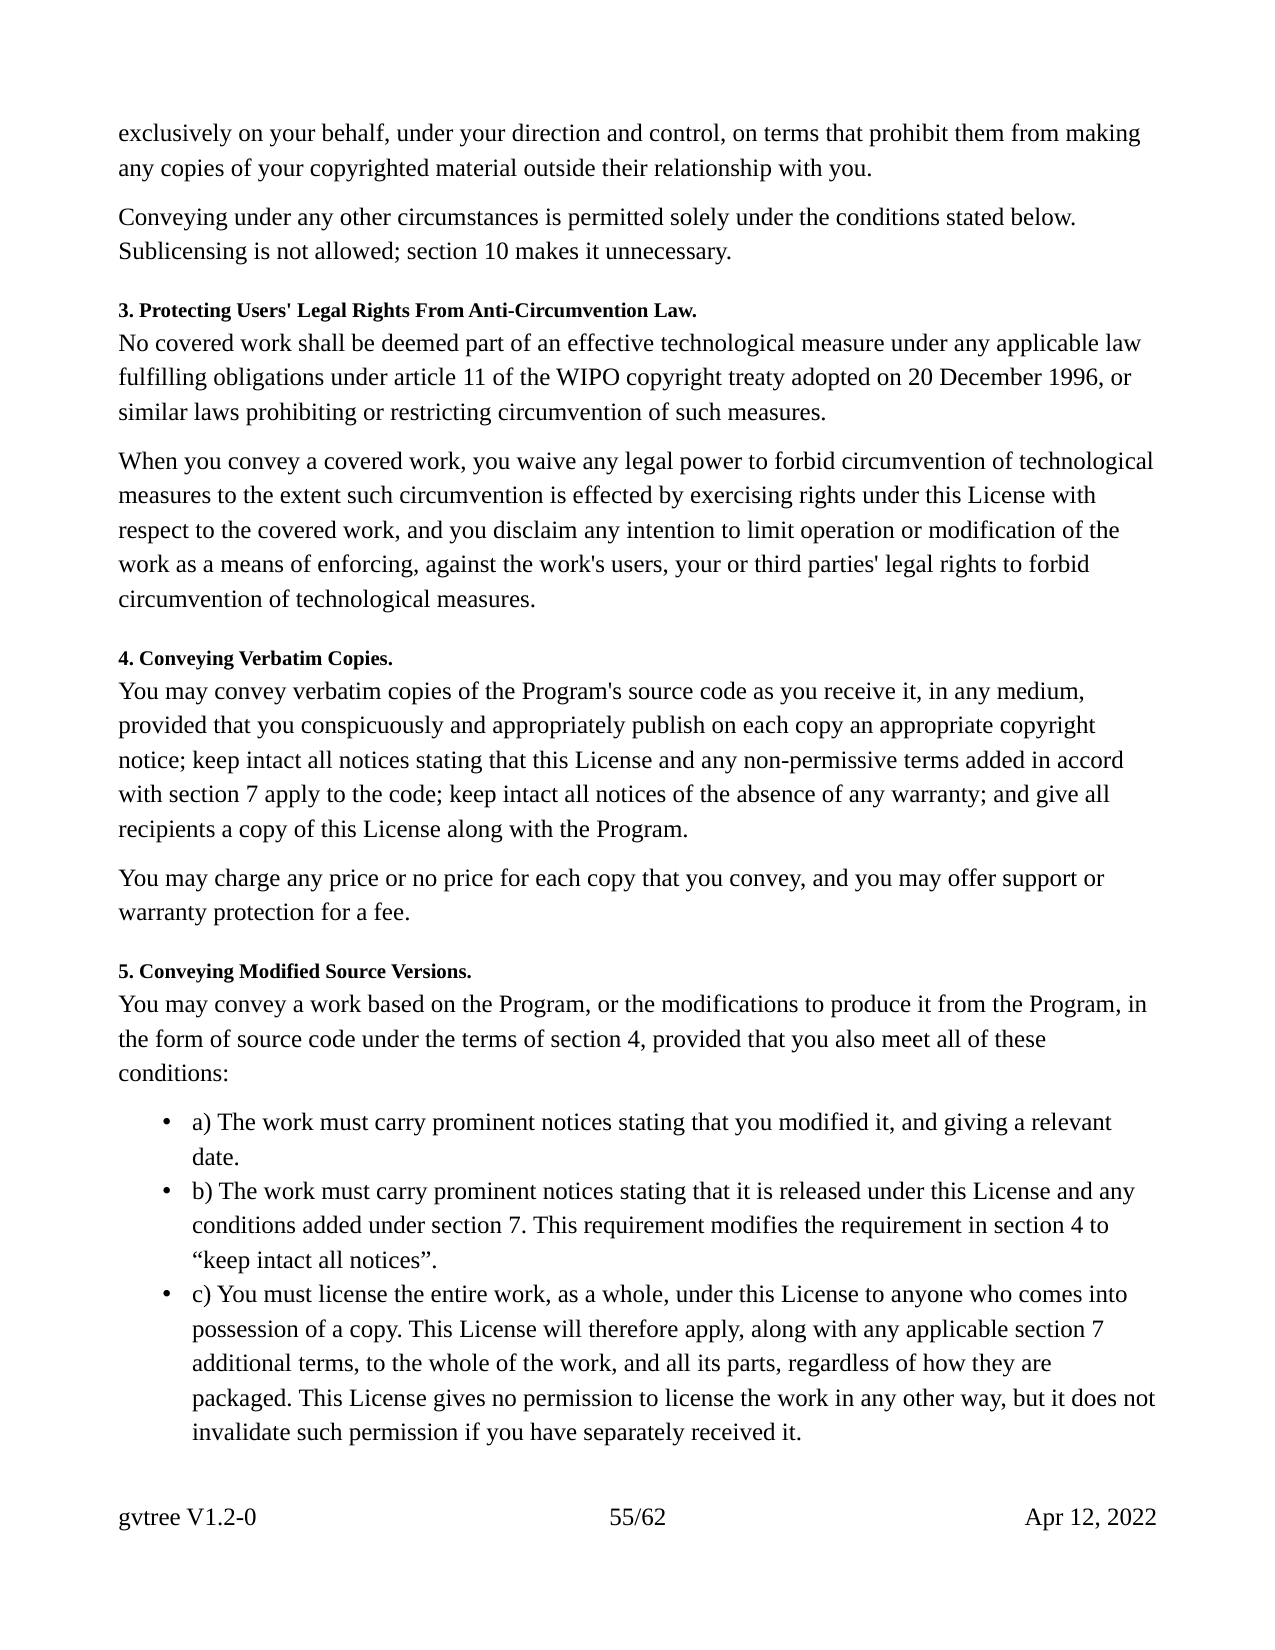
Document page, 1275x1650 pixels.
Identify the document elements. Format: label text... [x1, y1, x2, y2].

text Conveying under any other circumstances is permitted solely under the conditions stated below. Sublicensing is not allowed; section 10 makes it unnecessary. [118, 202, 1157, 265]
list c) You must license the entire work, as a whole, under this License to anyone who comes into possession of a copy. This License will therefore apply, along with any applicable section 7 additional terms, to the whole of the work, and all its parts, regardless of how they are packaged. This License gives no permission to license the work in any other way, but it does not invalidate such permission if you have separately received it. [162, 1279, 1157, 1446]
list a) The work must carry prominent notices stating that you modified it, and giving a relevant date. [162, 1107, 1157, 1170]
list b) The work must carry prominent notices stating that it is released under this License and any conditions added under section 7. This requirement modifies the requirement in section 4 to “keep intact all notices”. [162, 1176, 1157, 1274]
text You may charge any price or no price for each copy that you convey, and you may offer support or warranty protection for a fee. [118, 863, 1157, 926]
subtitle 4. Conveying Verbatim Copies. [118, 646, 1157, 669]
text You may convey verbatim copies of the Program's source code as you receive it, in any medium, provided that you conspicuously and appropriately publish on each copy an appropriate copyright notice; keep intact all notices stating that this License and any non-permissive terms added in accord with section 7 apply to the code; keep intact all notices of the absence of any warranty; and give all recipients a copy of this License along with the Program. [118, 676, 1157, 842]
text No covered work shall be deemed part of an effective technological measure under any applicable law fulfilling obligations under article 11 of the WIPO copyright treaty adopted on 20 December 1996, or similar laws prohibiting or restricting circumvention of such measures. [118, 328, 1157, 426]
text When you convey a covered work, you waive any legal power to forbid circumvention of technological measures to the extent such circumvention is effected by exercising rights under this License with respect to the covered work, and you disclaim any intention to limit operation or modification of the work as a means of enforcing, against the work's users, your or third parties' legal rights to forbid circumvention of technological measures. [118, 446, 1157, 613]
text exclusively on your behalf, under your direction and control, on terms that prohibit them from making any copies of your copyrighted material outside their relationship with you. [118, 118, 1157, 181]
subtitle 5. Conveying Modified Source Versions. [118, 959, 1157, 983]
text You may convey a work based on the Program, or the modifications to produce it from the Program, in the form of source code under the terms of section 4, provided that you also meet all of these conditions: [118, 989, 1157, 1087]
subtitle 3. Protecting Users' Legal Rights From Anti-Circumvention Law. [118, 298, 1157, 322]
